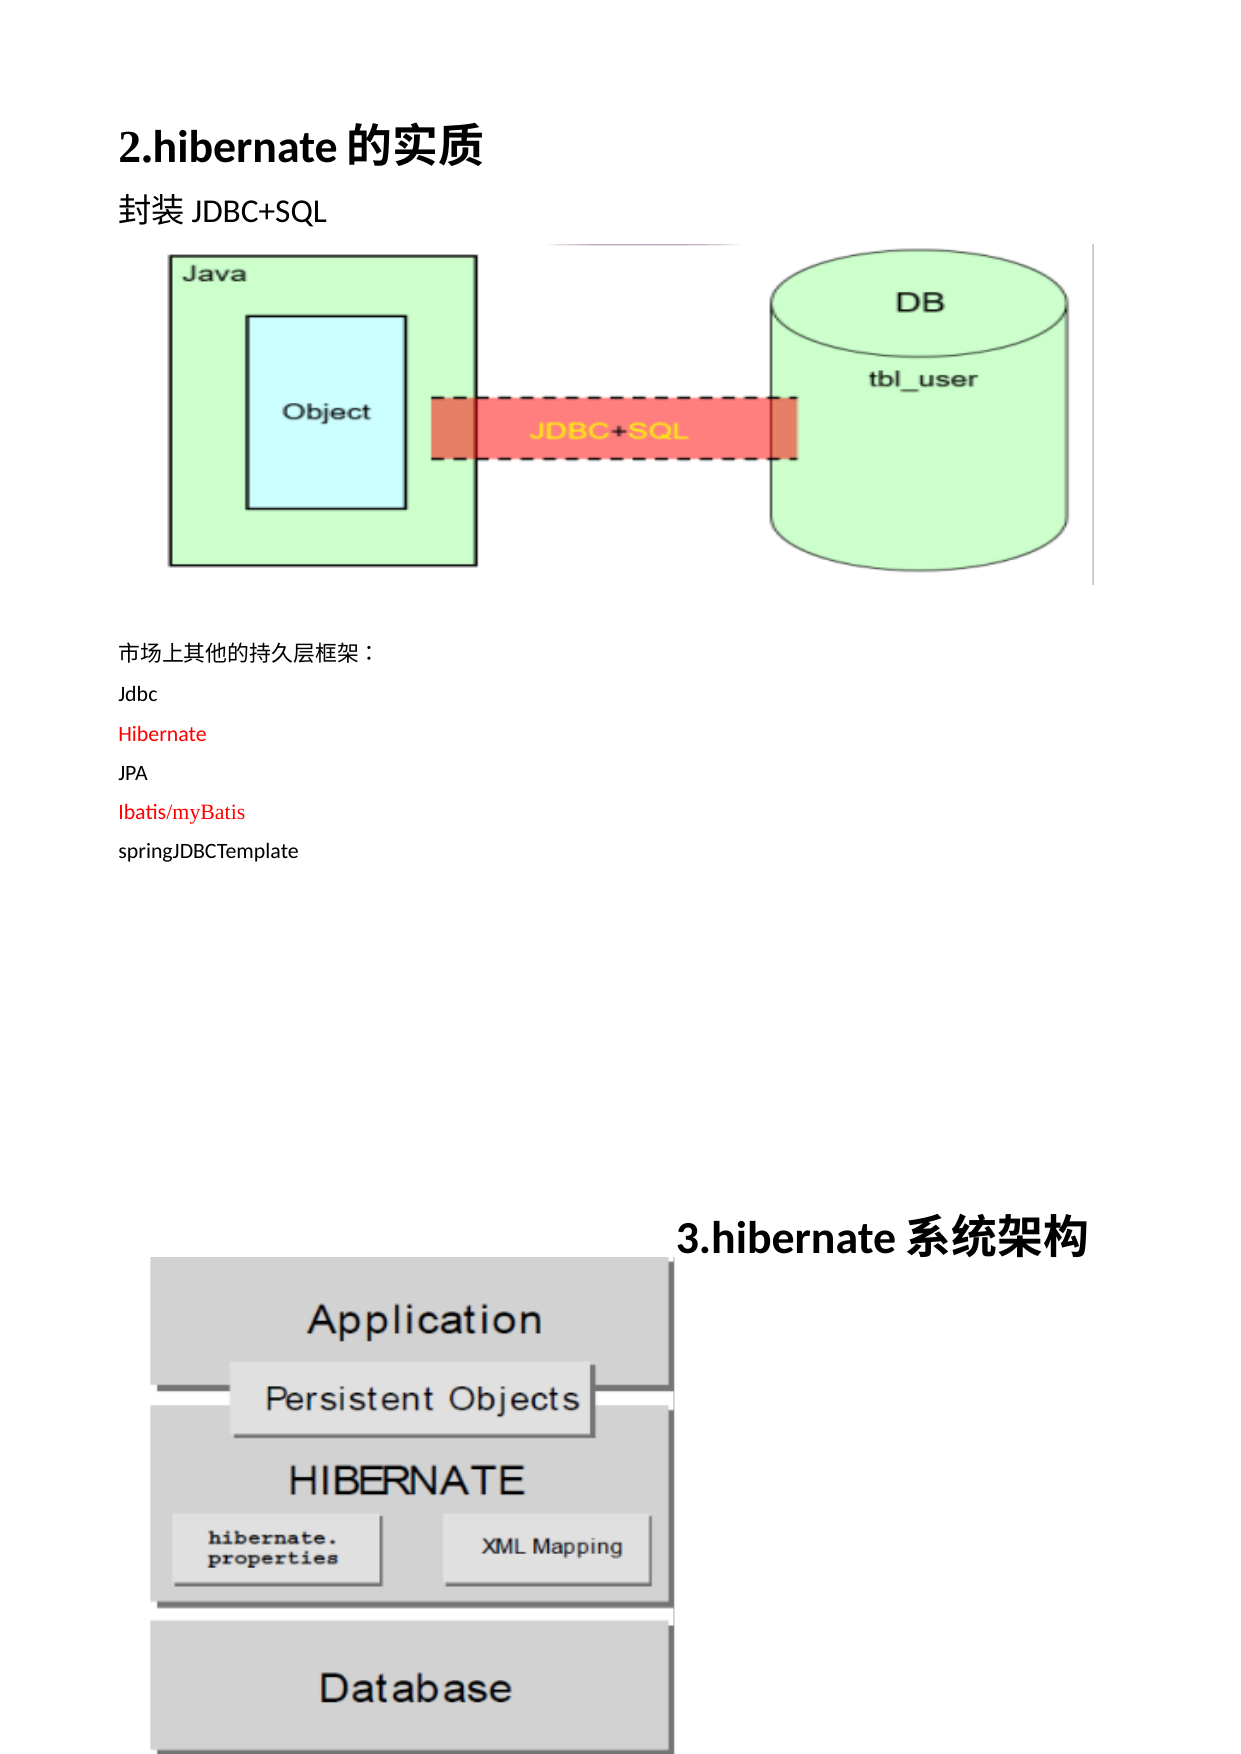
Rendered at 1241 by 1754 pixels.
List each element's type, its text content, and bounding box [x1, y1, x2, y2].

picture [144, 244, 1096, 585]
subtitle 3.hibernate系统架构 [118, 1204, 1122, 1267]
subtitle 2.hibernate的实质 [118, 118, 1122, 174]
text Ibatis/myBatis [118, 798, 1122, 825]
text 封装JDBC+SQL [118, 187, 1122, 232]
text Jdbc [118, 681, 1122, 707]
text springJDBCTemplate [118, 837, 1122, 864]
text JPA [118, 759, 1122, 786]
text Hibernate [118, 720, 1122, 746]
picture [150, 1257, 676, 1754]
text 市场上其他的持久层框架： [118, 638, 1122, 668]
